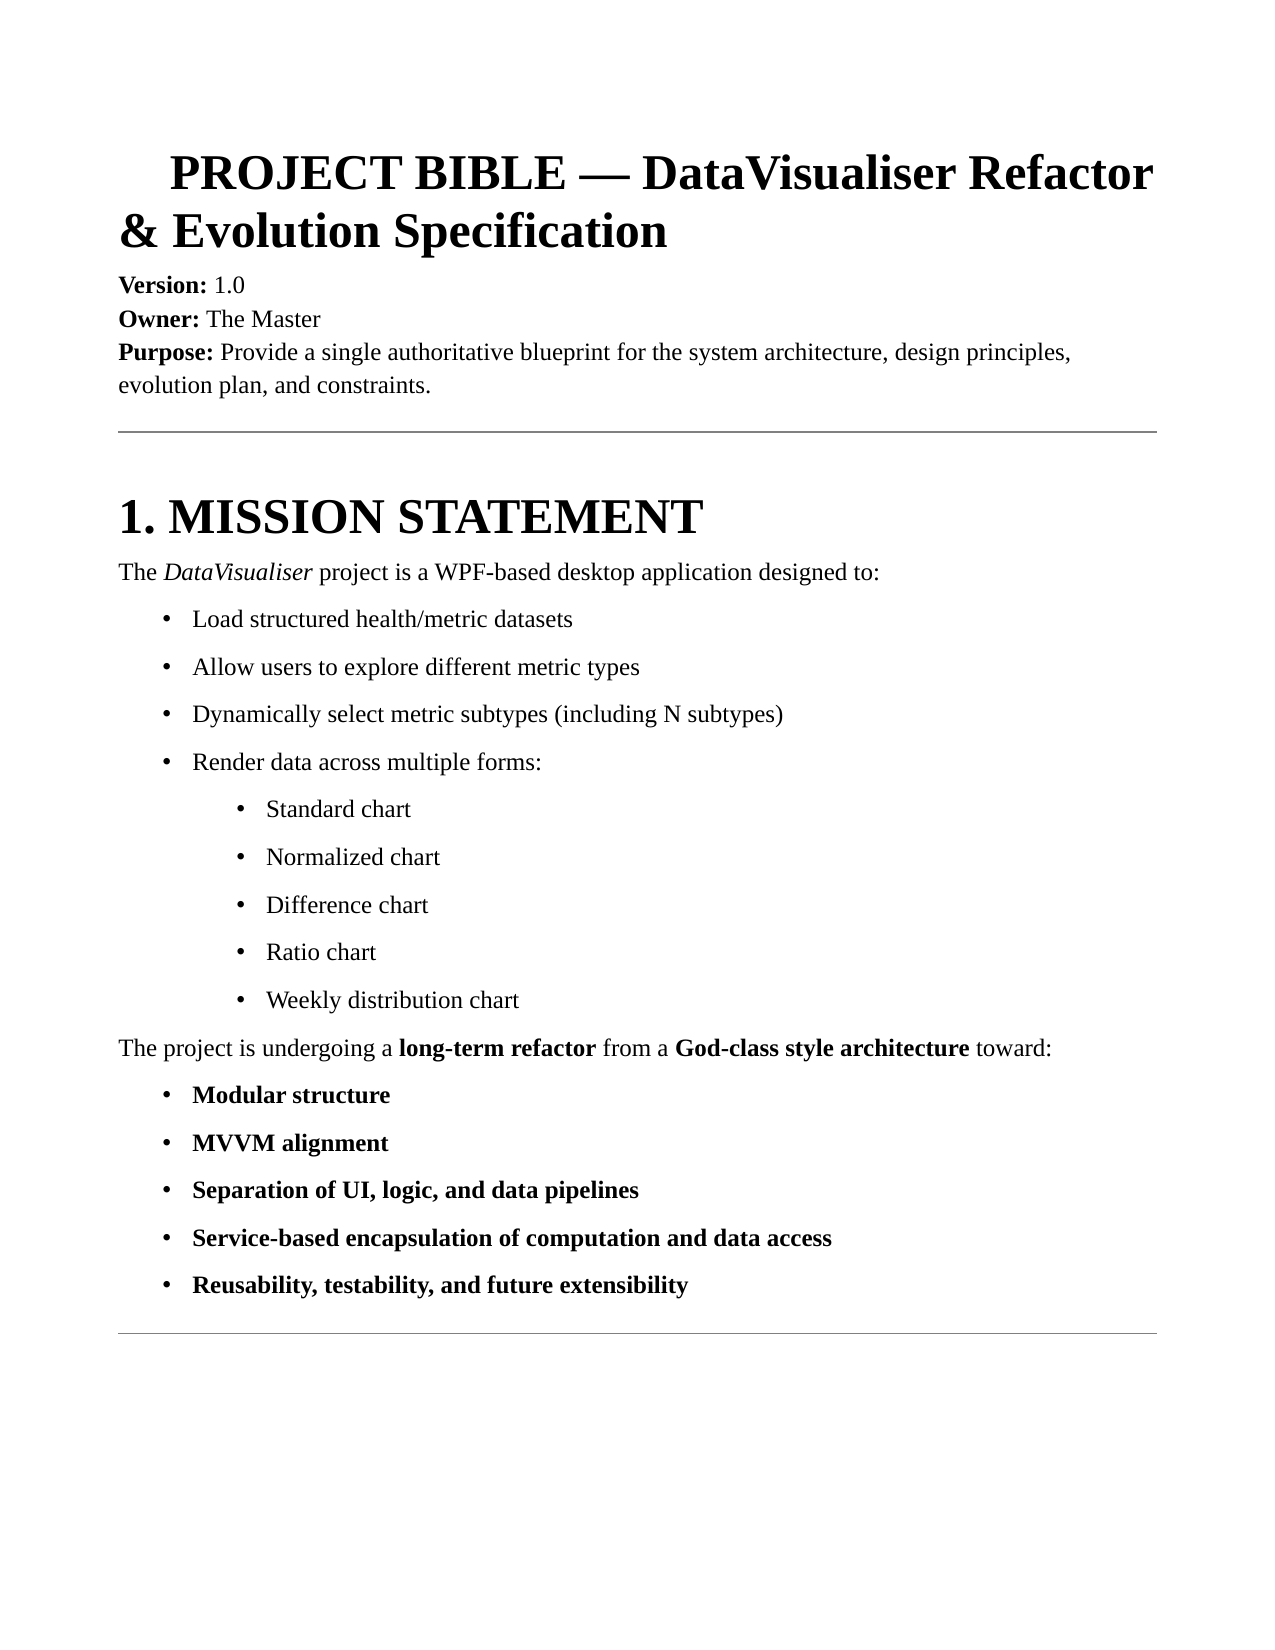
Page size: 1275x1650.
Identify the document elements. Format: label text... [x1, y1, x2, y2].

list MVVM alignment [162, 1128, 1157, 1157]
list Standard chart [236, 794, 1157, 823]
text Version: 1.0 Owner: The Master Purpose: Provide a single authoritative blueprint for the system architecture, design principles, evolution plan, and constraints. [118, 271, 1157, 398]
list Separation of UI, logic, and data pipelines [162, 1175, 1157, 1204]
text The project is undergoing a long-term refactor from a God-class style architecture toward: [118, 1033, 1157, 1061]
list Weekly distribution chart [236, 985, 1157, 1014]
list Reusability, testability, and future extensibility [162, 1271, 1157, 1299]
list Modular structure [162, 1080, 1157, 1109]
list Allow users to explore different metric types [162, 652, 1157, 681]
text The DataVisualiser project is a WPF-based desktop application designed to: [118, 557, 1157, 585]
list Ratio chart [236, 937, 1157, 966]
list Difference chart [236, 890, 1157, 918]
subtitle 1. MISSION STATEMENT [118, 487, 1157, 544]
list Normalized chart [236, 842, 1157, 871]
list Dynamically select metric subtypes (including N subtypes) [162, 699, 1157, 728]
list Load structured health/metric datasets [162, 604, 1157, 633]
subtitle 📘 PROJECT BIBLE — DataVisualiser Refactor & Evolution Specification [118, 143, 1157, 258]
list Service-based encapsulation of computation and data access [162, 1223, 1157, 1252]
list Render data across multiple forms: [162, 747, 1157, 776]
